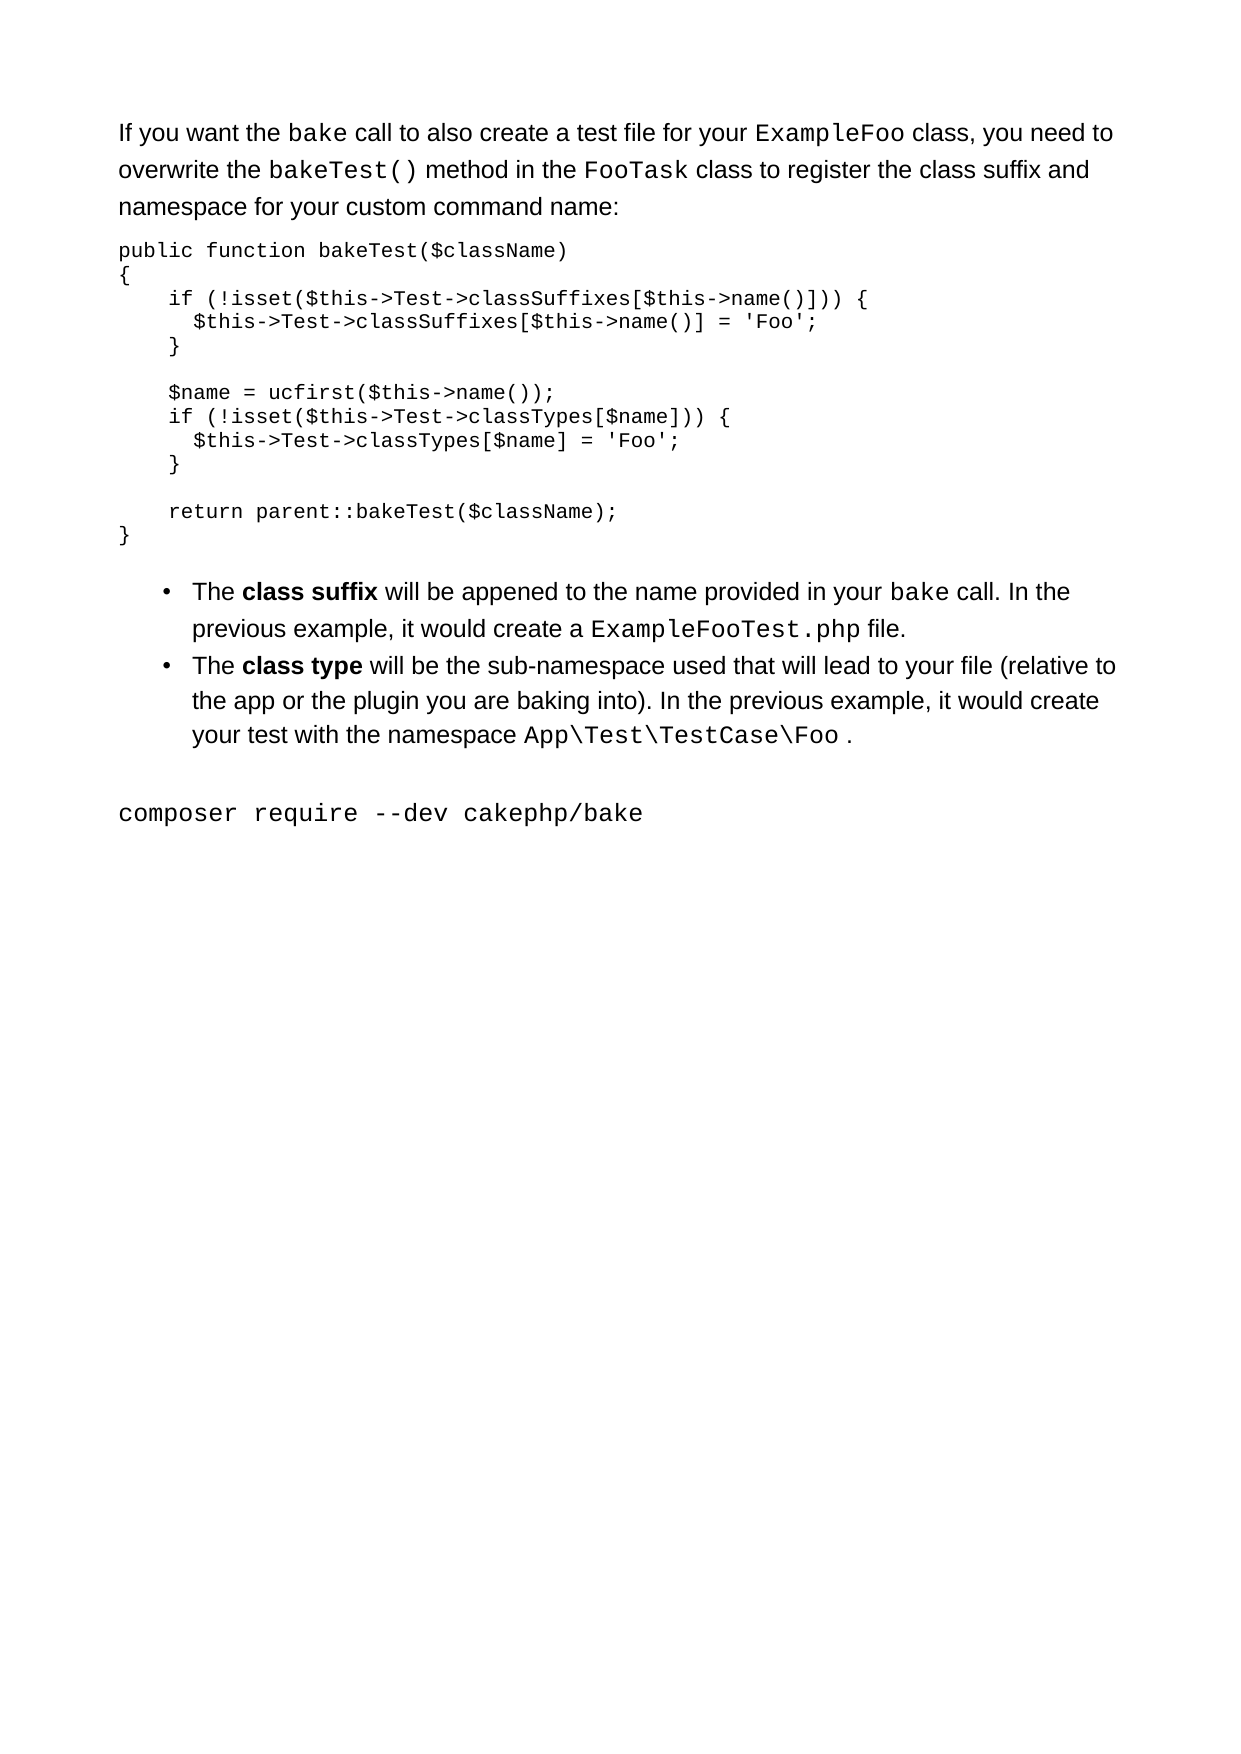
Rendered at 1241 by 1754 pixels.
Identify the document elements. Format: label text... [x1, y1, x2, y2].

list The class type will be the sub-namespace used that will lead to your file (relative to the app or the plugin you are baking into). In the previous example, it would create your test with the namespace App\Test\TestCase\Foo . [162, 651, 1122, 751]
text if (!isset($this->Test->classTypes[$name])) { [118, 406, 1122, 430]
text $this->Test->classTypes[$name] = 'Foo'; [118, 430, 1122, 453]
text if (!isset($this->Test->classSuffixes[$this->name()])) { [118, 288, 1122, 311]
text composer require --dev cakephp/bake [118, 801, 1122, 829]
text } [118, 453, 1122, 477]
text } [118, 335, 1122, 359]
text $name = ucfirst($this->name()); [118, 382, 1122, 406]
text return parent::bakeTest($className); [118, 501, 1122, 524]
text } [118, 524, 1122, 548]
text public function bakeTest($className) [118, 241, 1122, 264]
list The class suffix will be appened to the name provided in your bake call. In the previous example, it would create a ExampleFooTest.php file. [162, 577, 1122, 645]
text If you want the bake call to also create a test file for your ExampleFoo class, you need to overwrite the bakeTest() method in the FooTask class to register the class suffix and namespace for your custom command name: [118, 118, 1122, 220]
text $this->Test->classSuffixes[$this->name()] = 'Foo'; [118, 311, 1122, 335]
text { [118, 264, 1122, 288]
